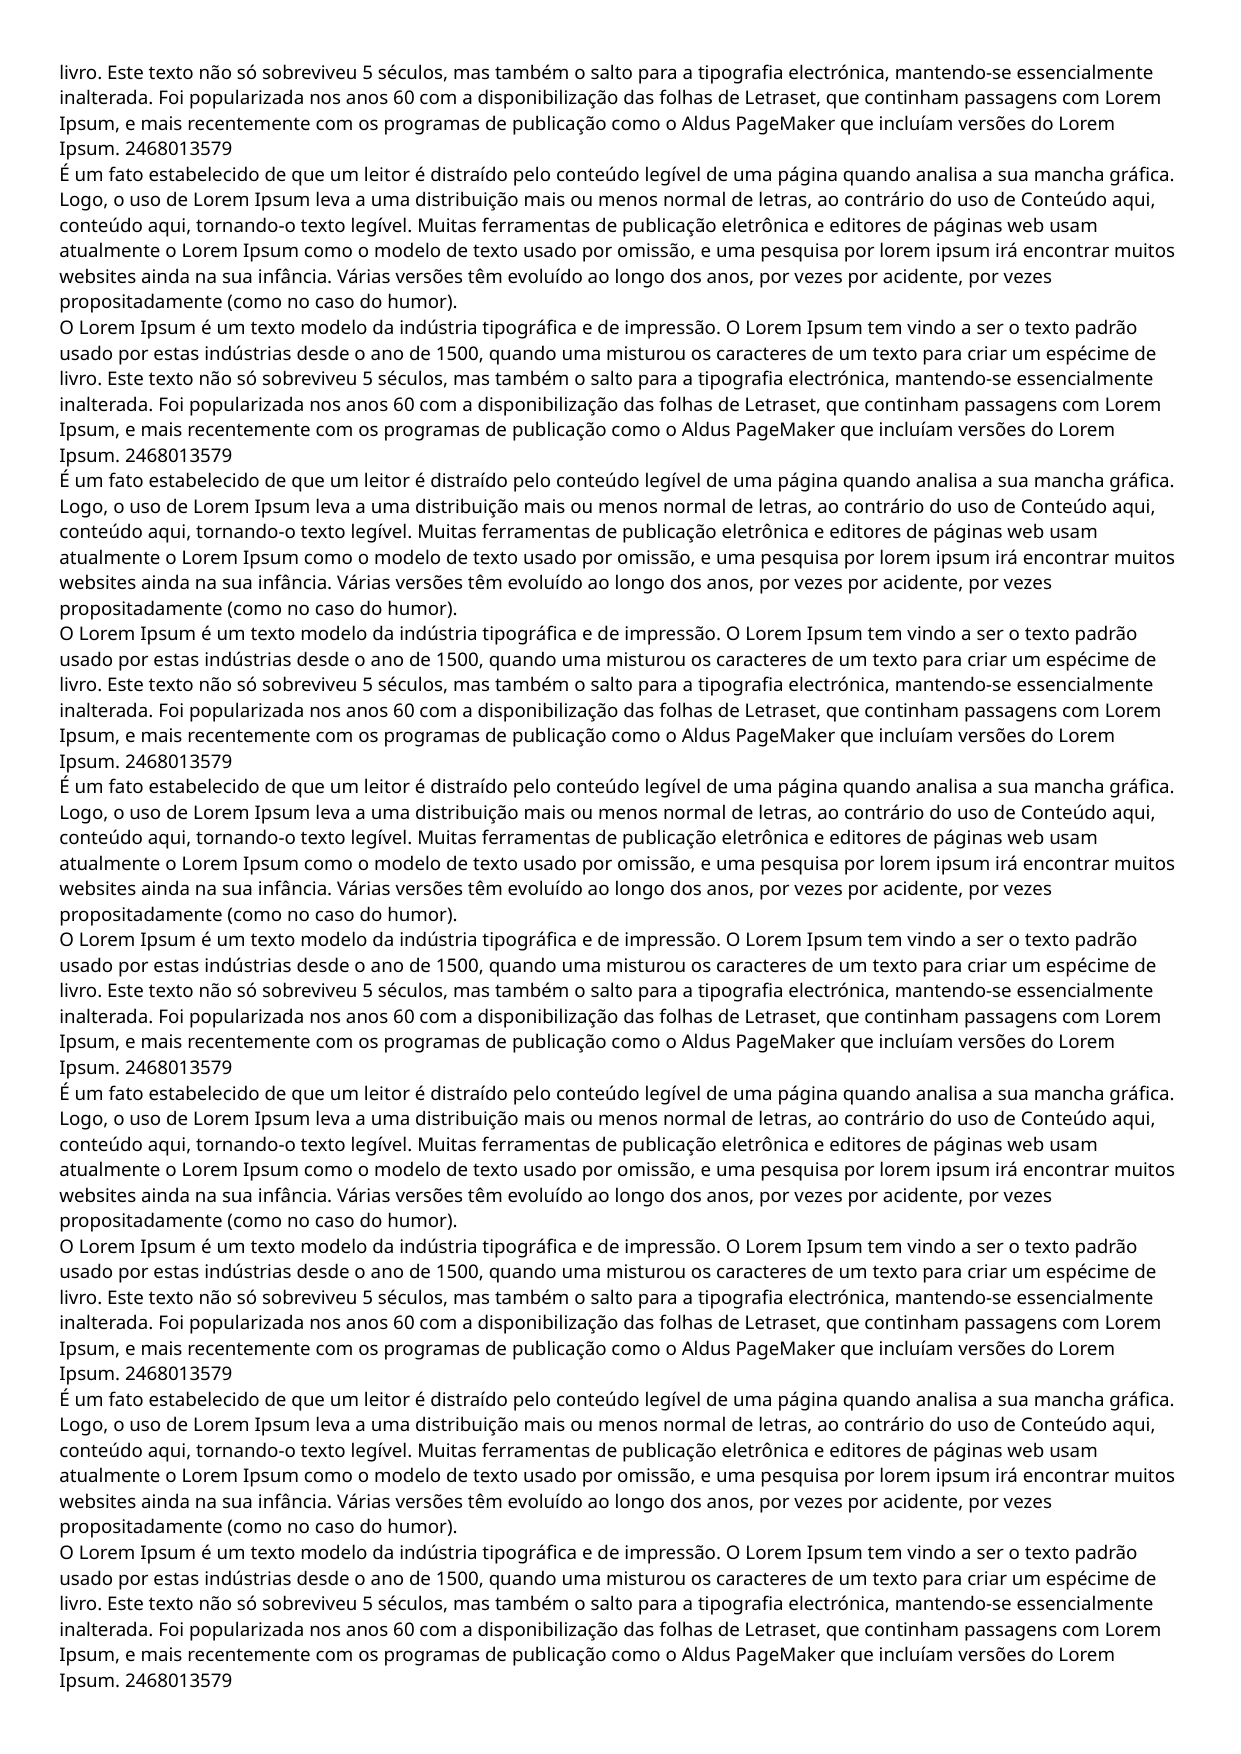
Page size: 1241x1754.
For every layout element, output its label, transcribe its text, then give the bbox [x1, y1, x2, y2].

text livro. Este texto não só sobreviveu 5 séculos, mas também o salto para a tipografia electrónica, mantendo-se essencialmente inalterada. Foi popularizada nos anos 60 com a disponibilização das folhas de Letraset, que continham passagens com Lorem Ipsum, e mais recentemente com os programas de publicação como o Aldus PageMaker que incluíam versões do Lorem Ipsum. 2468013579 [59, 59, 1181, 161]
text É um fato estabelecido de que um leitor é distraído pelo conteúdo legível de uma página quando analisa a sua mancha gráfica. Logo, o uso de Lorem Ipsum leva a uma distribuição mais ou menos normal de letras, ao contrário do uso de Conteúdo aqui, conteúdo aqui, tornando-o texto legível. Muitas ferramentas de publicação eletrônica e editores de páginas web usam atualmente o Lorem Ipsum como o modelo de texto usado por omissão, e uma pesquisa por lorem ipsum irá encontrar muitos websites ainda na sua infância. Várias versões têm evoluído ao longo dos anos, por vezes por acidente, por vezes propositadamente (como no caso do humor). [59, 774, 1181, 927]
text É um fato estabelecido de que um leitor é distraído pelo conteúdo legível de uma página quando analisa a sua mancha gráfica. Logo, o uso de Lorem Ipsum leva a uma distribuição mais ou menos normal de letras, ao contrário do uso de Conteúdo aqui, conteúdo aqui, tornando-o texto legível. Muitas ferramentas de publicação eletrônica e editores de páginas web usam atualmente o Lorem Ipsum como o modelo de texto usado por omissão, e uma pesquisa por lorem ipsum irá encontrar muitos websites ainda na sua infância. Várias versões têm evoluído ao longo dos anos, por vezes por acidente, por vezes propositadamente (como no caso do humor). [59, 1386, 1181, 1539]
text É um fato estabelecido de que um leitor é distraído pelo conteúdo legível de uma página quando analisa a sua mancha gráfica. Logo, o uso de Lorem Ipsum leva a uma distribuição mais ou menos normal de letras, ao contrário do uso de Conteúdo aqui, conteúdo aqui, tornando-o texto legível. Muitas ferramentas de publicação eletrônica e editores de páginas web usam atualmente o Lorem Ipsum como o modelo de texto usado por omissão, e uma pesquisa por lorem ipsum irá encontrar muitos websites ainda na sua infância. Várias versões têm evoluído ao longo dos anos, por vezes por acidente, por vezes propositadamente (como no caso do humor). [59, 467, 1181, 621]
text O Lorem Ipsum é um texto modelo da indústria tipográfica e de impressão. O Lorem Ipsum tem vindo a ser o texto padrão usado por estas indústrias desde o ano de 1500, quando uma misturou os caracteres de um texto para criar um espécime de livro. Este texto não só sobreviveu 5 séculos, mas também o salto para a tipografia electrónica, mantendo-se essencialmente inalterada. Foi popularizada nos anos 60 com a disponibilização das folhas de Letraset, que continham passagens com Lorem Ipsum, e mais recentemente com os programas de publicação como o Aldus PageMaker que incluíam versões do Lorem Ipsum. 2468013579 [59, 314, 1181, 467]
text É um fato estabelecido de que um leitor é distraído pelo conteúdo legível de uma página quando analisa a sua mancha gráfica. Logo, o uso de Lorem Ipsum leva a uma distribuição mais ou menos normal de letras, ao contrário do uso de Conteúdo aqui, conteúdo aqui, tornando-o texto legível. Muitas ferramentas de publicação eletrônica e editores de páginas web usam atualmente o Lorem Ipsum como o modelo de texto usado por omissão, e uma pesquisa por lorem ipsum irá encontrar muitos websites ainda na sua infância. Várias versões têm evoluído ao longo dos anos, por vezes por acidente, por vezes propositadamente (como no caso do humor). [59, 1080, 1181, 1233]
text É um fato estabelecido de que um leitor é distraído pelo conteúdo legível de uma página quando analisa a sua mancha gráfica. Logo, o uso de Lorem Ipsum leva a uma distribuição mais ou menos normal de letras, ao contrário do uso de Conteúdo aqui, conteúdo aqui, tornando-o texto legível. Muitas ferramentas de publicação eletrônica e editores de páginas web usam atualmente o Lorem Ipsum como o modelo de texto usado por omissão, e uma pesquisa por lorem ipsum irá encontrar muitos websites ainda na sua infância. Várias versões têm evoluído ao longo dos anos, por vezes por acidente, por vezes propositadamente (como no caso do humor). [59, 161, 1181, 314]
text O Lorem Ipsum é um texto modelo da indústria tipográfica e de impressão. O Lorem Ipsum tem vindo a ser o texto padrão usado por estas indústrias desde o ano de 1500, quando uma misturou os caracteres de um texto para criar um espécime de livro. Este texto não só sobreviveu 5 séculos, mas também o salto para a tipografia electrónica, mantendo-se essencialmente inalterada. Foi popularizada nos anos 60 com a disponibilização das folhas de Letraset, que continham passagens com Lorem Ipsum, e mais recentemente com os programas de publicação como o Aldus PageMaker que incluíam versões do Lorem Ipsum. 2468013579 [59, 927, 1181, 1080]
text O Lorem Ipsum é um texto modelo da indústria tipográfica e de impressão. O Lorem Ipsum tem vindo a ser o texto padrão usado por estas indústrias desde o ano de 1500, quando uma misturou os caracteres de um texto para criar um espécime de livro. Este texto não só sobreviveu 5 séculos, mas também o salto para a tipografia electrónica, mantendo-se essencialmente inalterada. Foi popularizada nos anos 60 com a disponibilização das folhas de Letraset, que continham passagens com Lorem Ipsum, e mais recentemente com os programas de publicação como o Aldus PageMaker que incluíam versões do Lorem Ipsum. 2468013579 [59, 1233, 1181, 1386]
text O Lorem Ipsum é um texto modelo da indústria tipográfica e de impressão. O Lorem Ipsum tem vindo a ser o texto padrão usado por estas indústrias desde o ano de 1500, quando uma misturou os caracteres de um texto para criar um espécime de livro. Este texto não só sobreviveu 5 séculos, mas também o salto para a tipografia electrónica, mantendo-se essencialmente inalterada. Foi popularizada nos anos 60 com a disponibilização das folhas de Letraset, que continham passagens com Lorem Ipsum, e mais recentemente com os programas de publicação como o Aldus PageMaker que incluíam versões do Lorem Ipsum. 2468013579 [59, 1539, 1181, 1692]
text O Lorem Ipsum é um texto modelo da indústria tipográfica e de impressão. O Lorem Ipsum tem vindo a ser o texto padrão usado por estas indústrias desde o ano de 1500, quando uma misturou os caracteres de um texto para criar um espécime de livro. Este texto não só sobreviveu 5 séculos, mas também o salto para a tipografia electrónica, mantendo-se essencialmente inalterada. Foi popularizada nos anos 60 com a disponibilização das folhas de Letraset, que continham passagens com Lorem Ipsum, e mais recentemente com os programas de publicação como o Aldus PageMaker que incluíam versões do Lorem Ipsum. 2468013579 [59, 621, 1181, 774]
